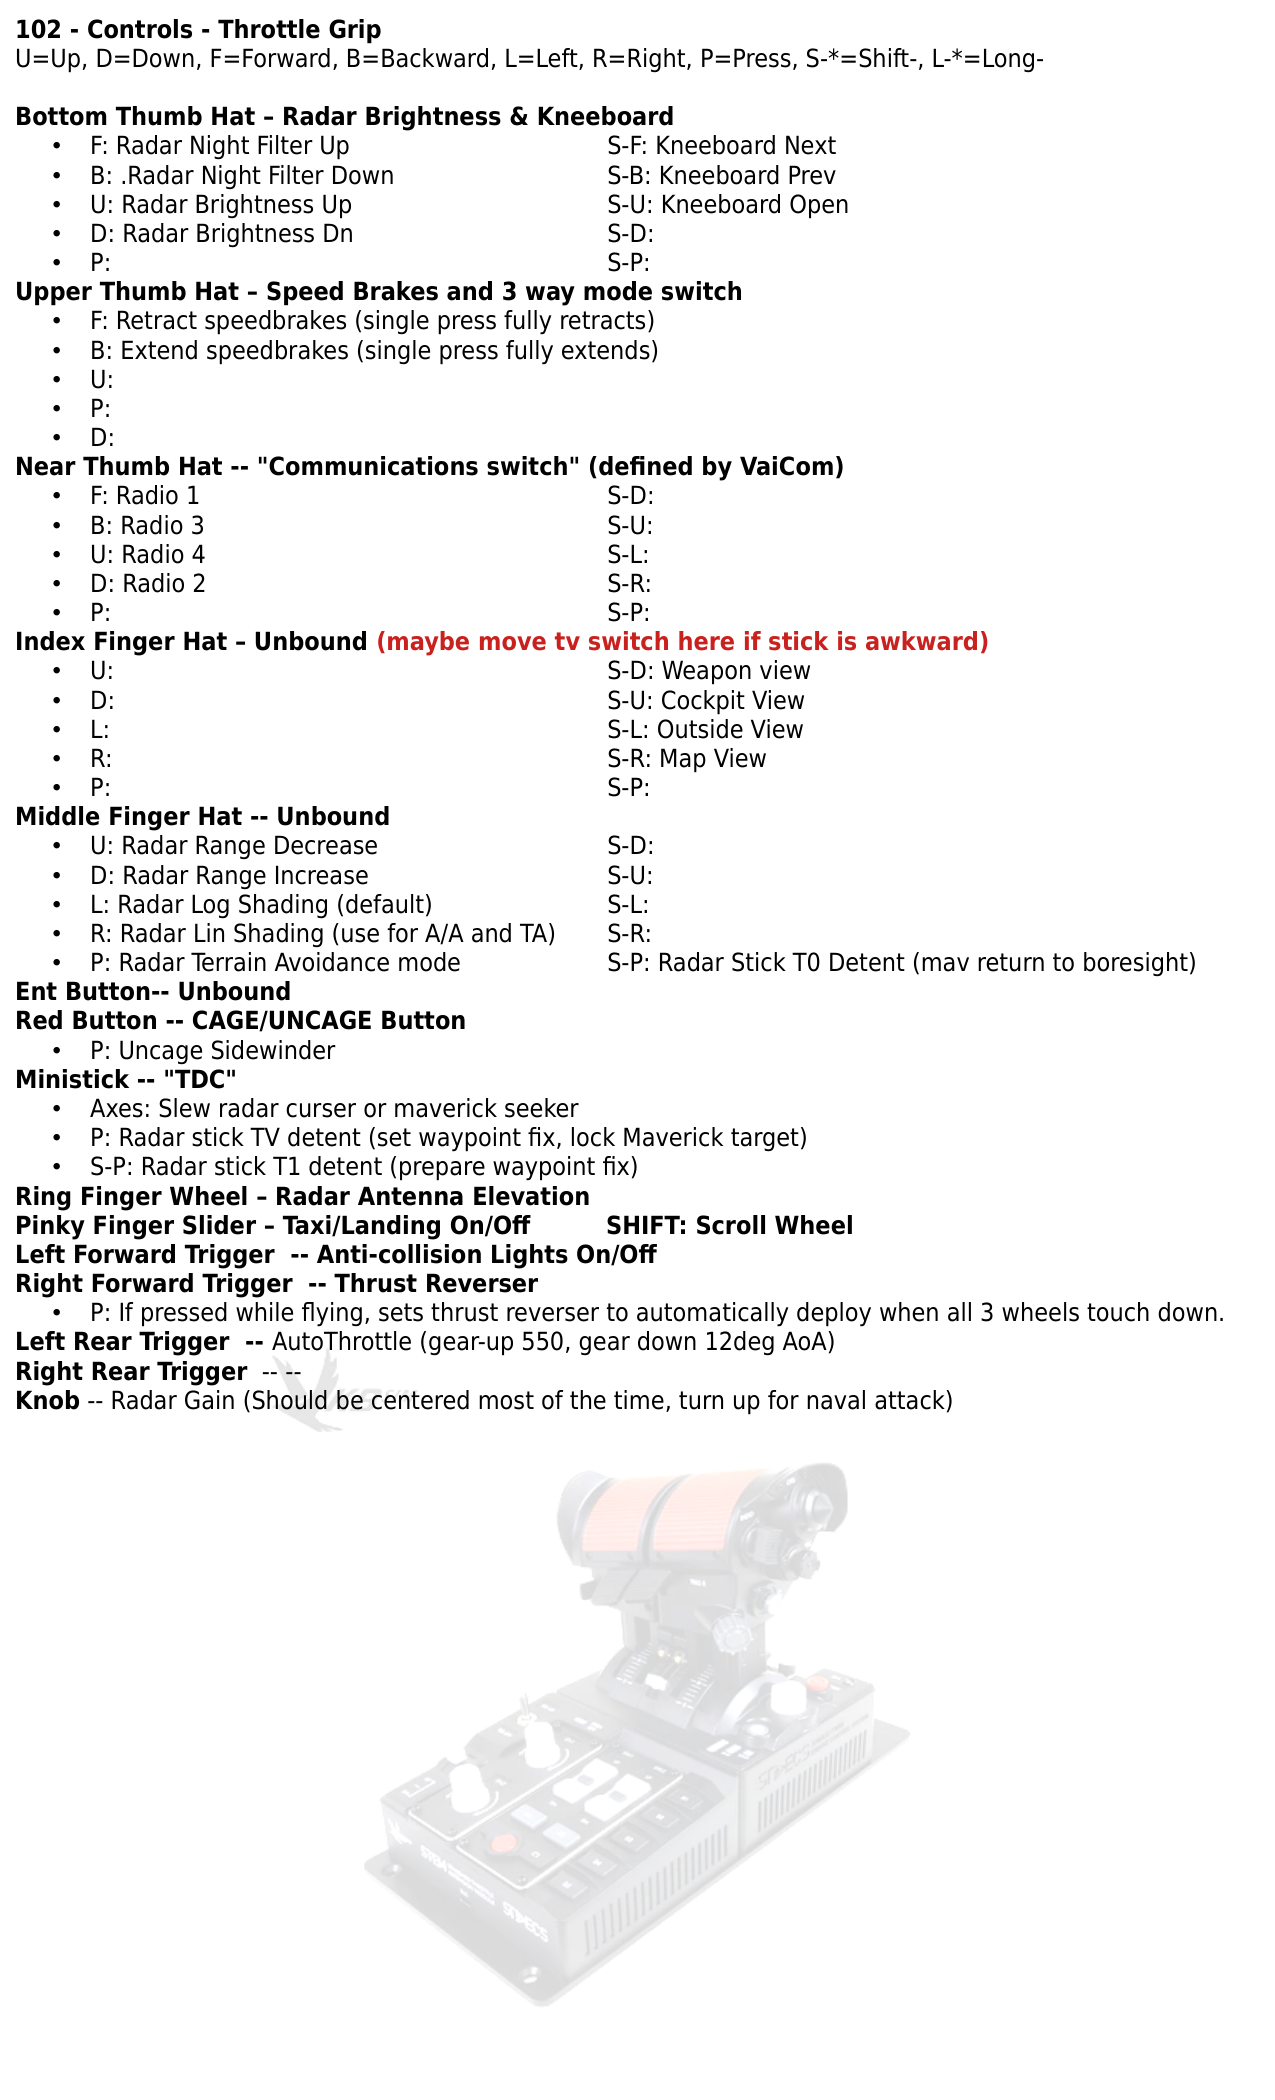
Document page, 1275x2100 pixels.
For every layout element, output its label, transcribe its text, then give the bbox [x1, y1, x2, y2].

list P: S-P: [52, 598, 1260, 627]
list U: Radar Range Decrease S-D: [52, 832, 1260, 861]
list B: .Radar Night Filter Down S-B: Kneeboard Prev [52, 161, 1260, 190]
list P: Uncage Sidewinder [52, 1036, 1260, 1065]
list P: S-P: [52, 773, 1260, 802]
list U: S-D: Weapon view [52, 657, 1260, 686]
list U: Radio 4 S-L: [52, 540, 1260, 569]
text Left Rear Trigger -- AutoThrottle (gear-up 550, gear down 12deg AoA) [1045, 1327, 1260, 1357]
list P: Radar stick TV detent (set waypoint fix, lock Maverick target) [52, 1123, 1260, 1152]
list D: Radar Range Increase S-U: [52, 861, 1260, 890]
text Right Rear Trigger -- -- [1045, 1357, 1260, 1386]
list P: If pressed while flying, sets thrust reverser to automatically deploy when all 3 wheels touch down. [52, 1298, 1260, 1327]
text Left Forward Trigger -- Anti-collision Lights On/Off [15, 1240, 1260, 1269]
list F: Radar Night Filter Up S-F: Kneeboard Next [52, 132, 1260, 161]
text Red Button -- CAGE/UNCAGE Button [15, 1007, 1260, 1036]
list S-P: Radar stick T1 detent (prepare waypoint fix) [52, 1152, 1260, 1182]
list P: Radar Terrain Avoidance mode S-P: Radar Stick T0 Detent (mav return to boresight) [52, 948, 1260, 977]
list D: Radio 2 S-R: [52, 569, 1260, 598]
text Index Finger Hat – Unbound (maybe move tv switch here if stick is awkward) [15, 627, 1260, 657]
list F: Radio 1 S-D: [52, 482, 1260, 511]
text Near Thumb Hat -- "Communications switch" (defined by VaiCom) [15, 452, 1260, 482]
list L: Radar Log Shading (default) S-L: [52, 890, 1260, 919]
list R: S-R: Map View [52, 744, 1260, 773]
text U=Up, D=Down, F=Forward, B=Backward, L=Left, R=Right, P=Press, S-*=Shift-, L-*=Long- [15, 44, 1260, 73]
text Right Rear Trigger -- -- [15, 1357, 230, 1386]
list D: [52, 423, 1260, 452]
text Middle Finger Hat -- Unbound [15, 802, 1260, 832]
text Ring Finger Wheel – Radar Antenna Elevation [15, 1182, 1260, 1211]
text Upper Thumb Hat – Speed Brakes and 3 way mode switch [15, 277, 1260, 307]
text Ent Button-- Unbound [15, 977, 1260, 1007]
list P: [52, 394, 1260, 423]
text Pinky Finger Slider – Taxi/Landing On/Off SHIFT: Scroll Wheel [15, 1211, 1260, 1240]
list B: Extend speedbrakes (single press fully extends) [52, 336, 1260, 365]
list L: S-L: Outside View [52, 715, 1260, 744]
list D: S-U: Cockpit View [52, 686, 1260, 715]
text Knob -- Radar Gain (Should be centered most of the time, turn up for naval attack) [1045, 1386, 1260, 1415]
text Right Forward Trigger -- Thrust Reverser [15, 1269, 1260, 1298]
list B: Radio 3 S-U: [52, 511, 1260, 540]
list Axes: Slew radar curser or maverick seeker [52, 1094, 1260, 1123]
text Knob -- Radar Gain (Should be centered most of the time, turn up for naval attack) [15, 1386, 230, 1415]
text 102 - Controls - Throttle Grip [15, 15, 1260, 44]
list D: Radar Brightness Dn S-D: [52, 219, 1260, 248]
list R: Radar Lin Shading (use for A/A and TA) S-R: [52, 919, 1260, 948]
list U: Radar Brightness Up S-U: Kneeboard Open [52, 190, 1260, 219]
list U: [52, 365, 1260, 394]
list P: S-P: [52, 248, 1260, 277]
list F: Retract speedbrakes (single press fully retracts) [52, 307, 1260, 336]
text Bottom Thumb Hat – Radar Brightness & Kneeboard [15, 102, 1260, 132]
text Ministick -- "TDC" [15, 1065, 1260, 1094]
text Left Rear Trigger -- AutoThrottle (gear-up 550, gear down 12deg AoA) [15, 1327, 230, 1357]
